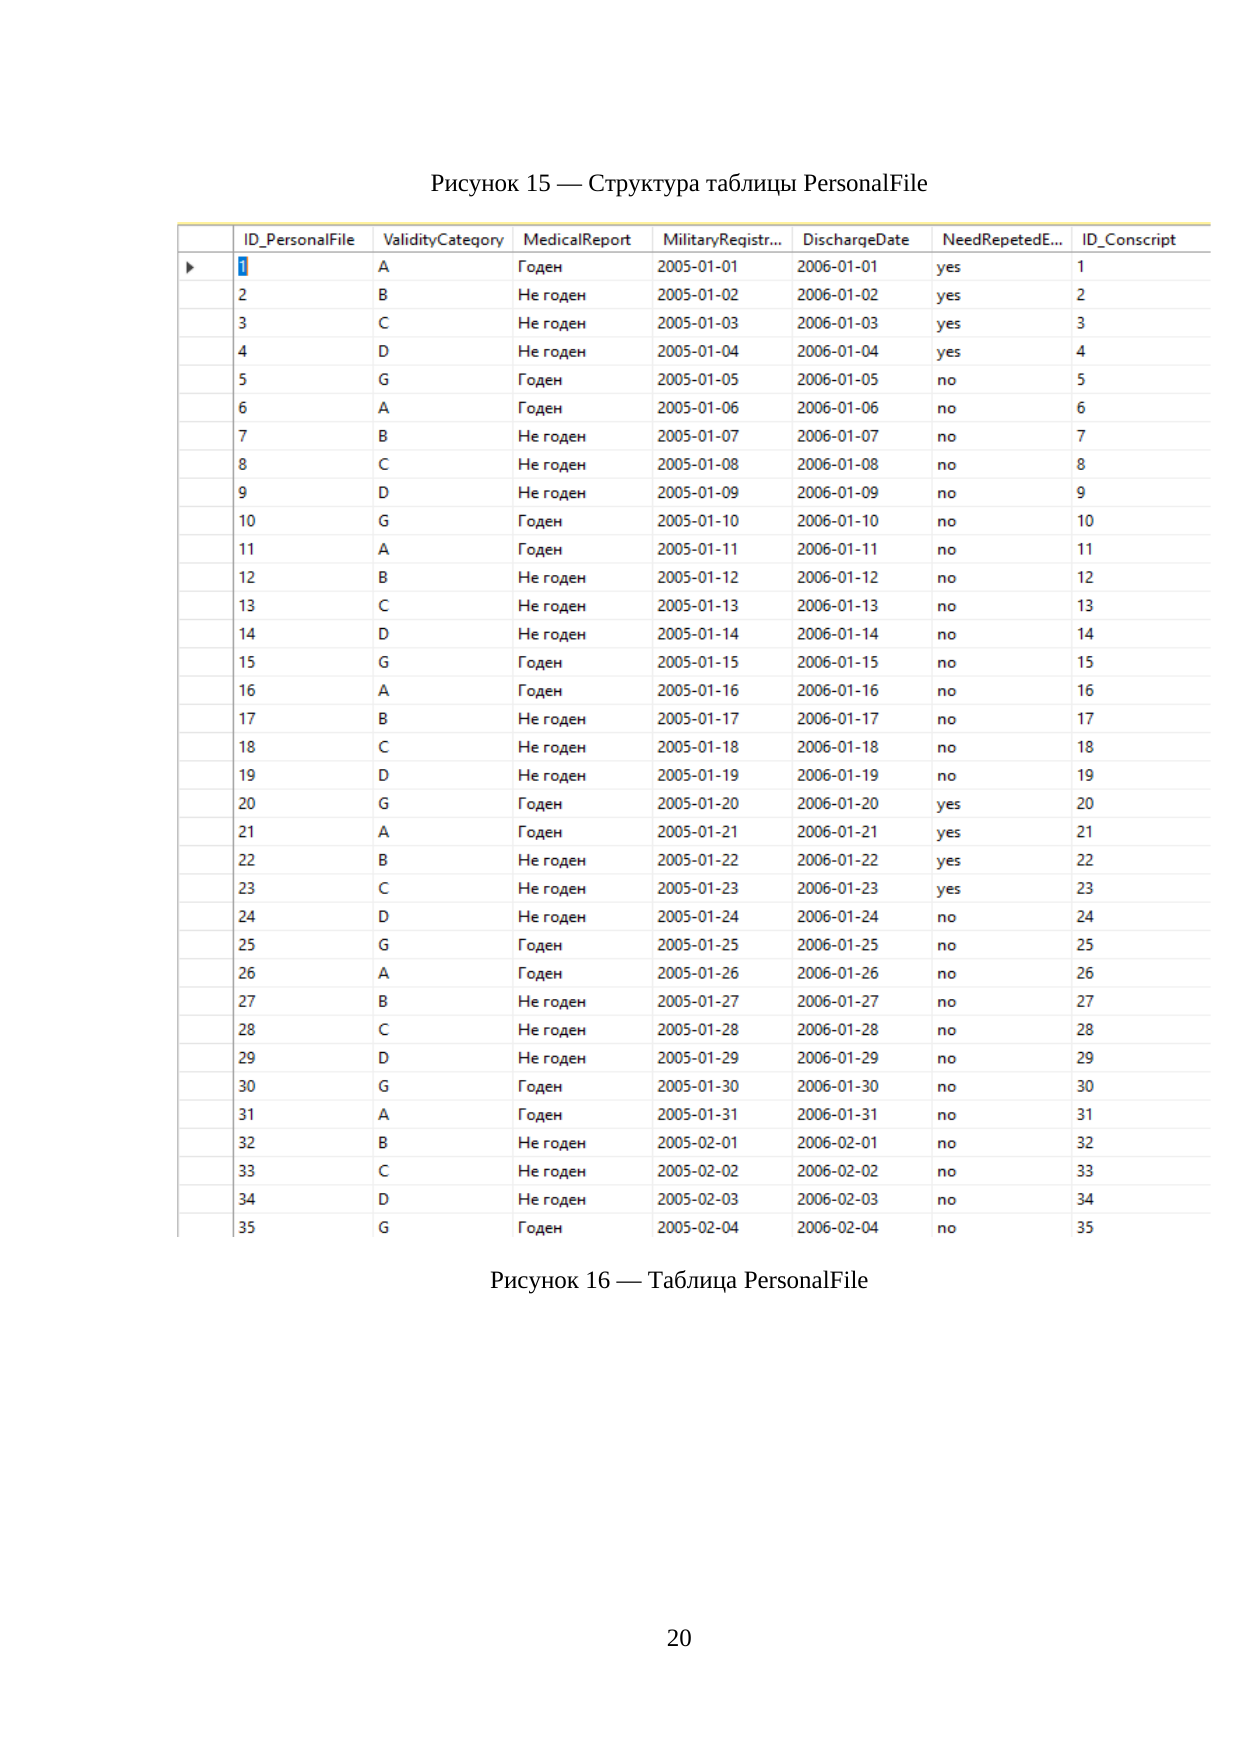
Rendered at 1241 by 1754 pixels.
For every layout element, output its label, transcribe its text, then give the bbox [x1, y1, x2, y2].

text Рисунок 15 — Структура таблицы PersonalFile [177, 168, 1181, 197]
text [177, 212, 1181, 222]
picture [177, 222, 1211, 1237]
text Рисунок 16 — Таблица PersonalFile [177, 1237, 1181, 1294]
